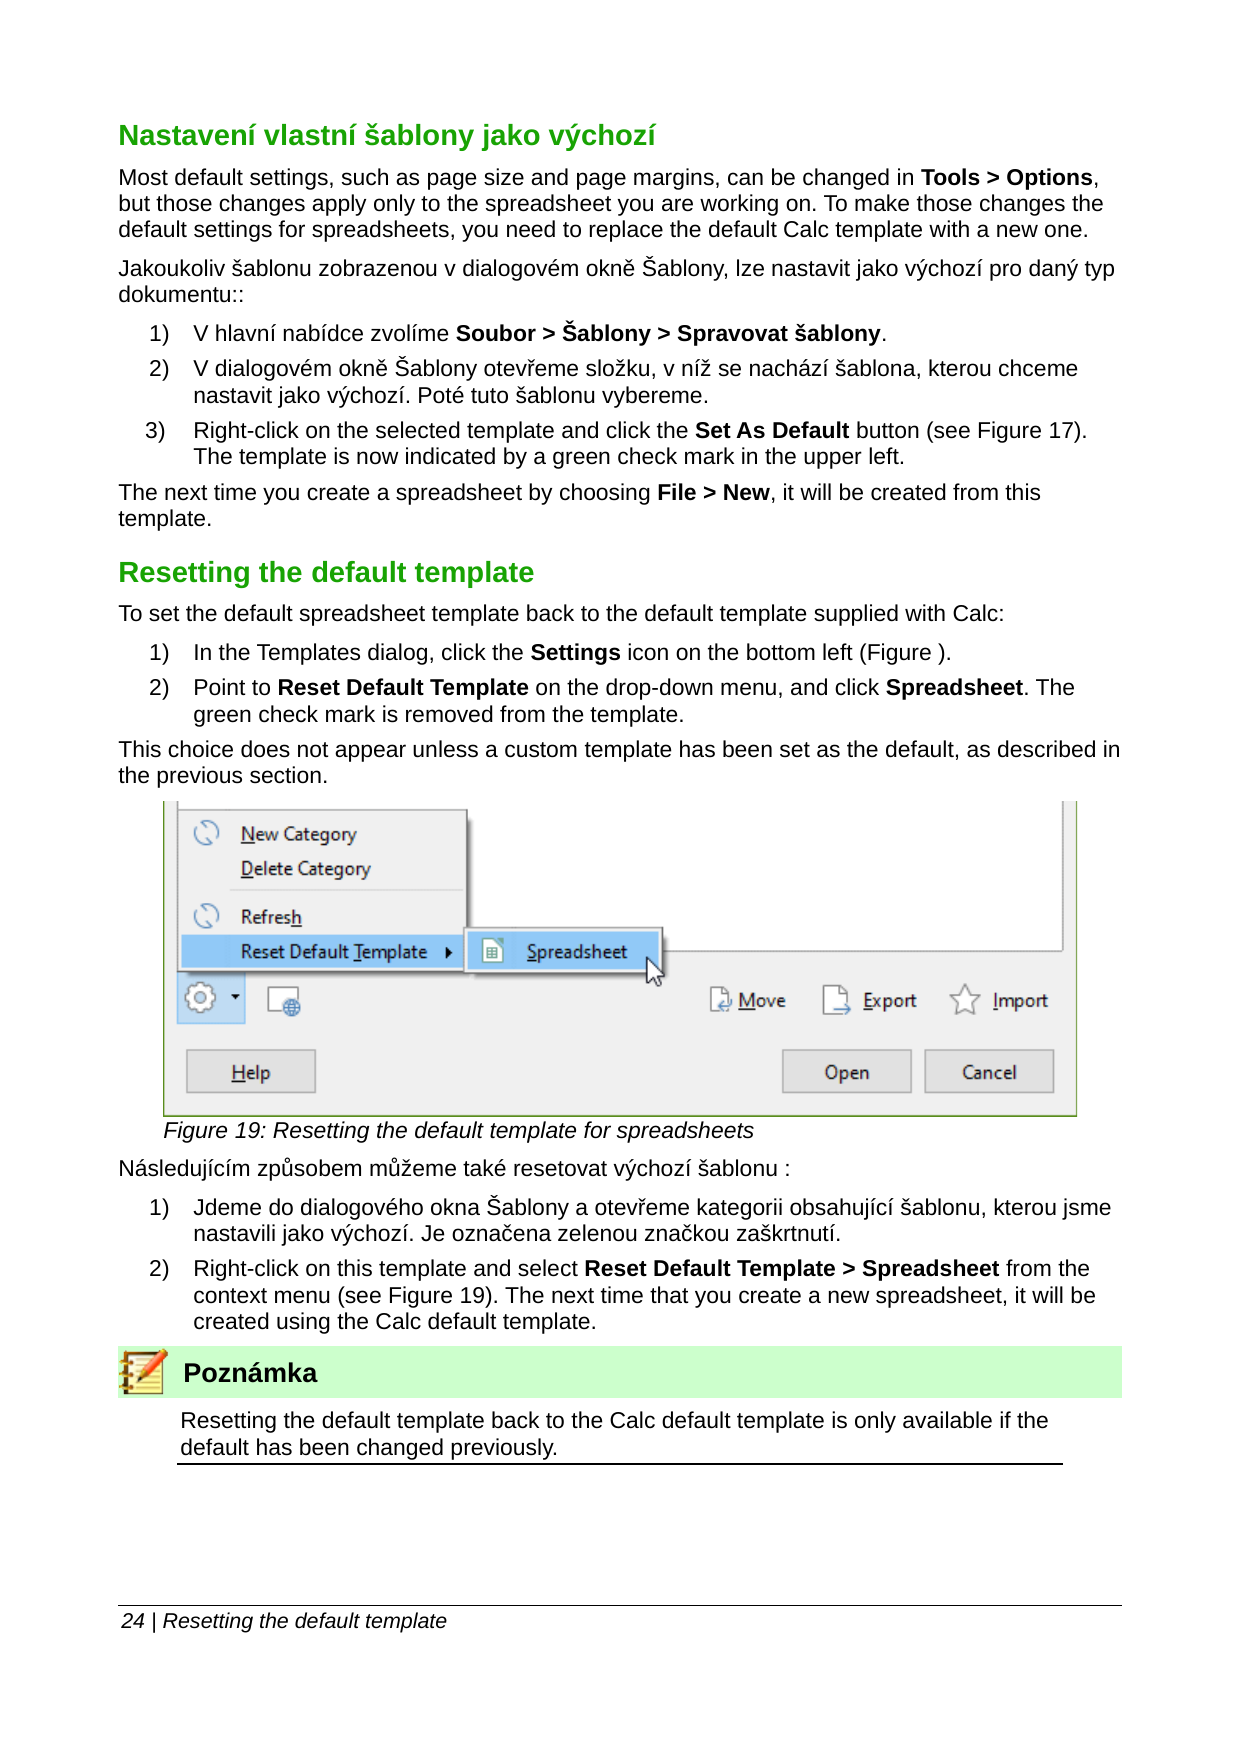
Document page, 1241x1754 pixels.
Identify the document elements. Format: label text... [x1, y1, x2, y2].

list Point to Reset Default Template on the drop-down menu, and click Spreadsheet. The green check mark is removed from the template. [169, 674, 1122, 727]
text Jakoukoliv šablonu zobrazenou v dialogovém okně Šablony, lze nastavit jako výchozí pro daný typ dokumentu:: [118, 255, 1122, 308]
list V hlavní nabídce zvolíme Soubor > Šablony > Spravovat šablony. [169, 320, 1122, 347]
picture [163, 801, 1078, 1117]
text This choice does not appear unless a custom template has been set as the default, as described in the previous section. [118, 736, 1122, 788]
picture [119, 1347, 170, 1398]
subtitle Nastavení vlastní šablony jako výchozí [118, 118, 1122, 152]
list Jdeme do dialogového okna Šablony a otevřeme kategorii obsahující šablonu, kterou jsme nastavili jako výchozí. Je označena zelenou značkou zaškrtnutí. [169, 1194, 1122, 1247]
list V dialogovém okně Šablony otevřeme složku, v níž se nachází šablona, kterou chceme nastavit jako výchozí. Poté tuto šablonu vybereme. [169, 355, 1122, 408]
list To set the default spreadsheet template back to the default template supplied with Calc: [118, 600, 1122, 627]
subtitle Resetting the default template [118, 555, 1122, 588]
text The next time you create a spreadsheet by choosing File > New, it will be created from this template. [118, 478, 1122, 531]
text Figure 19: Resetting the default template for spreadsheets [163, 1117, 1077, 1143]
text Resetting the default template back to the Calc default template is only available if the default has been changed previously. [177, 1404, 1063, 1463]
list In the Templates dialog, click the Settings icon on the bottom left (Figure ). [169, 639, 1122, 665]
list Right-click on the selected template and click the Set As Default button (see Figure 17). The template is now indicated by a green check mark in the upper left. [165, 417, 1122, 470]
list Následujícím způsobem můžeme také resetovat výchozí šablonu : [118, 1155, 1122, 1181]
list Right-click on this template and select Reset Default Template > Spreadsheet from the context menu (see Figure 19). The next time that you create a new spreadsheet, it will be created using the Calc default template. [169, 1255, 1122, 1334]
text Most default settings, such as page size and page margins, can be changed in Tools > Options, but those changes apply only to the spreadsheet you are working on. To make those changes the default settings for spreadsheets, you need to replace the default Calc template with a new one. [118, 163, 1122, 242]
subtitle Poznámka [118, 1346, 1122, 1398]
